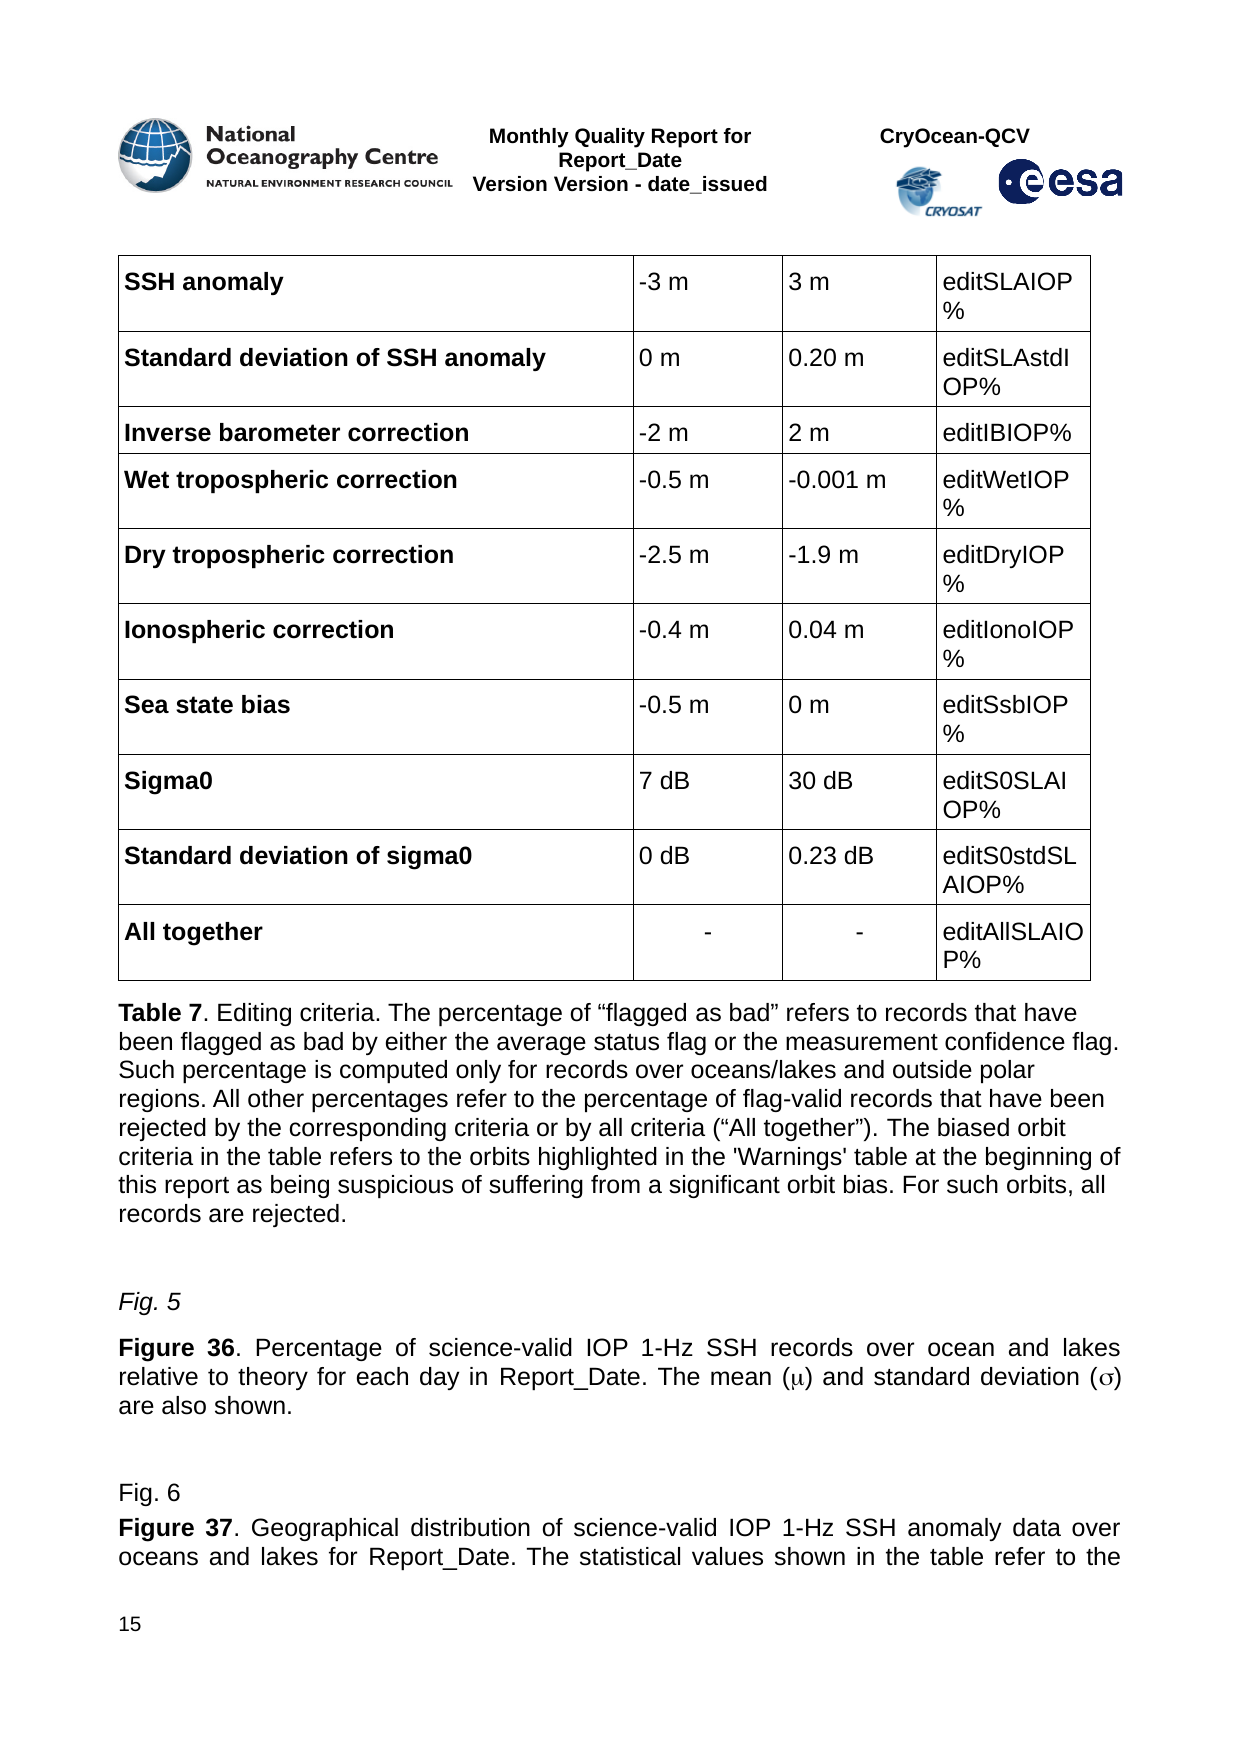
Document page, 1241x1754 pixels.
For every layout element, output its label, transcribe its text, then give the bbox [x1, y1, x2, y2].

table_cell Wet tropospheric correction [119, 454, 633, 528]
table_cell 0.20 m [783, 332, 936, 406]
text Table 7. Editing criteria. The percentage of “flagged as bad” refers to records that have been flagged as bad by either the average status flag or the measurement confidence flag. Such percentage is computed only for records over oceans/lakes and outside polar regions. All other percentages refer to the percentage of flag-valid records that have been rejected by the corresponding criteria or by all criteria (“All together”). The biased orbit criteria in the table refers to the orbits highlighted in the 'Warnings' table at the beginning of this report as being suspicious of suffering from a significant orbit bias. For such orbits, all records are rejected. [118, 998, 1122, 1228]
table_cell All together [119, 905, 633, 980]
table_cell editS0SLAIOP% [937, 755, 1090, 829]
table_cell 0.04 m [783, 604, 936, 678]
table_cell 3 m [783, 256, 936, 331]
table_cell -0.4 m [634, 604, 782, 678]
table_cell -0.5 m [634, 454, 782, 528]
table_cell editS0stdSLAIOP% [937, 830, 1090, 904]
table_cell 0 m [783, 680, 936, 754]
table_cell 2 m [783, 407, 936, 452]
table_cell editWetIOP% [937, 454, 1090, 528]
table_cell Dry tropospheric correction [119, 529, 633, 603]
text Figure 36. Percentage of science-valid IOP 1-Hz SSH records over ocean and lakes relative to theory for each day in Report_Date. The mean (μ) and standard deviation (σ) are also shown. [118, 1333, 1122, 1419]
picture [876, 159, 1123, 224]
table_cell - [783, 905, 936, 980]
table_cell -0.001 m [783, 454, 936, 528]
table_cell -2.5 m [634, 529, 782, 603]
table_cell editDryIOP% [937, 529, 1090, 603]
table_cell Standard deviation of SSH anomaly [119, 332, 633, 406]
table_cell Sigma0 [119, 755, 633, 829]
table_cell - [634, 905, 782, 980]
table_cell 0 m [634, 332, 782, 406]
table_cell 7 dB [634, 755, 782, 829]
table_cell Inverse barometer correction [119, 407, 633, 452]
table_cell -0.5 m [634, 680, 782, 754]
table_cell editSsbIOP% [937, 680, 1090, 754]
table_cell editSLAstdIOP% [937, 332, 1090, 406]
text Fig. 5 [118, 1287, 1122, 1315]
table_cell -2 m [634, 407, 782, 452]
picture [118, 118, 453, 193]
text Figure 37. Geographical distribution of science-valid IOP 1-Hz SSH anomaly data over oceans and lakes for Report_Date. The statistical values shown in the table refer to the [118, 1513, 1122, 1571]
table_cell editAllSLAIOP% [937, 905, 1090, 980]
text Fig. 6 [118, 1478, 1122, 1507]
table_cell Sea state bias [119, 680, 633, 754]
table_cell Ionospheric correction [119, 604, 633, 678]
table_cell -1.9 m [783, 529, 936, 603]
table_cell editSLAIOP% [937, 256, 1090, 331]
table_cell 0 dB [634, 830, 782, 904]
table_cell 30 dB [783, 755, 936, 829]
table_cell SSH anomaly [119, 256, 633, 331]
table_cell editIBIOP% [937, 407, 1090, 452]
table_cell -3 m [634, 256, 782, 331]
table_cell editIonoIOP% [937, 604, 1090, 678]
table_cell 0.23 dB [783, 830, 936, 904]
table_cell Standard deviation of sigma0 [119, 830, 633, 904]
